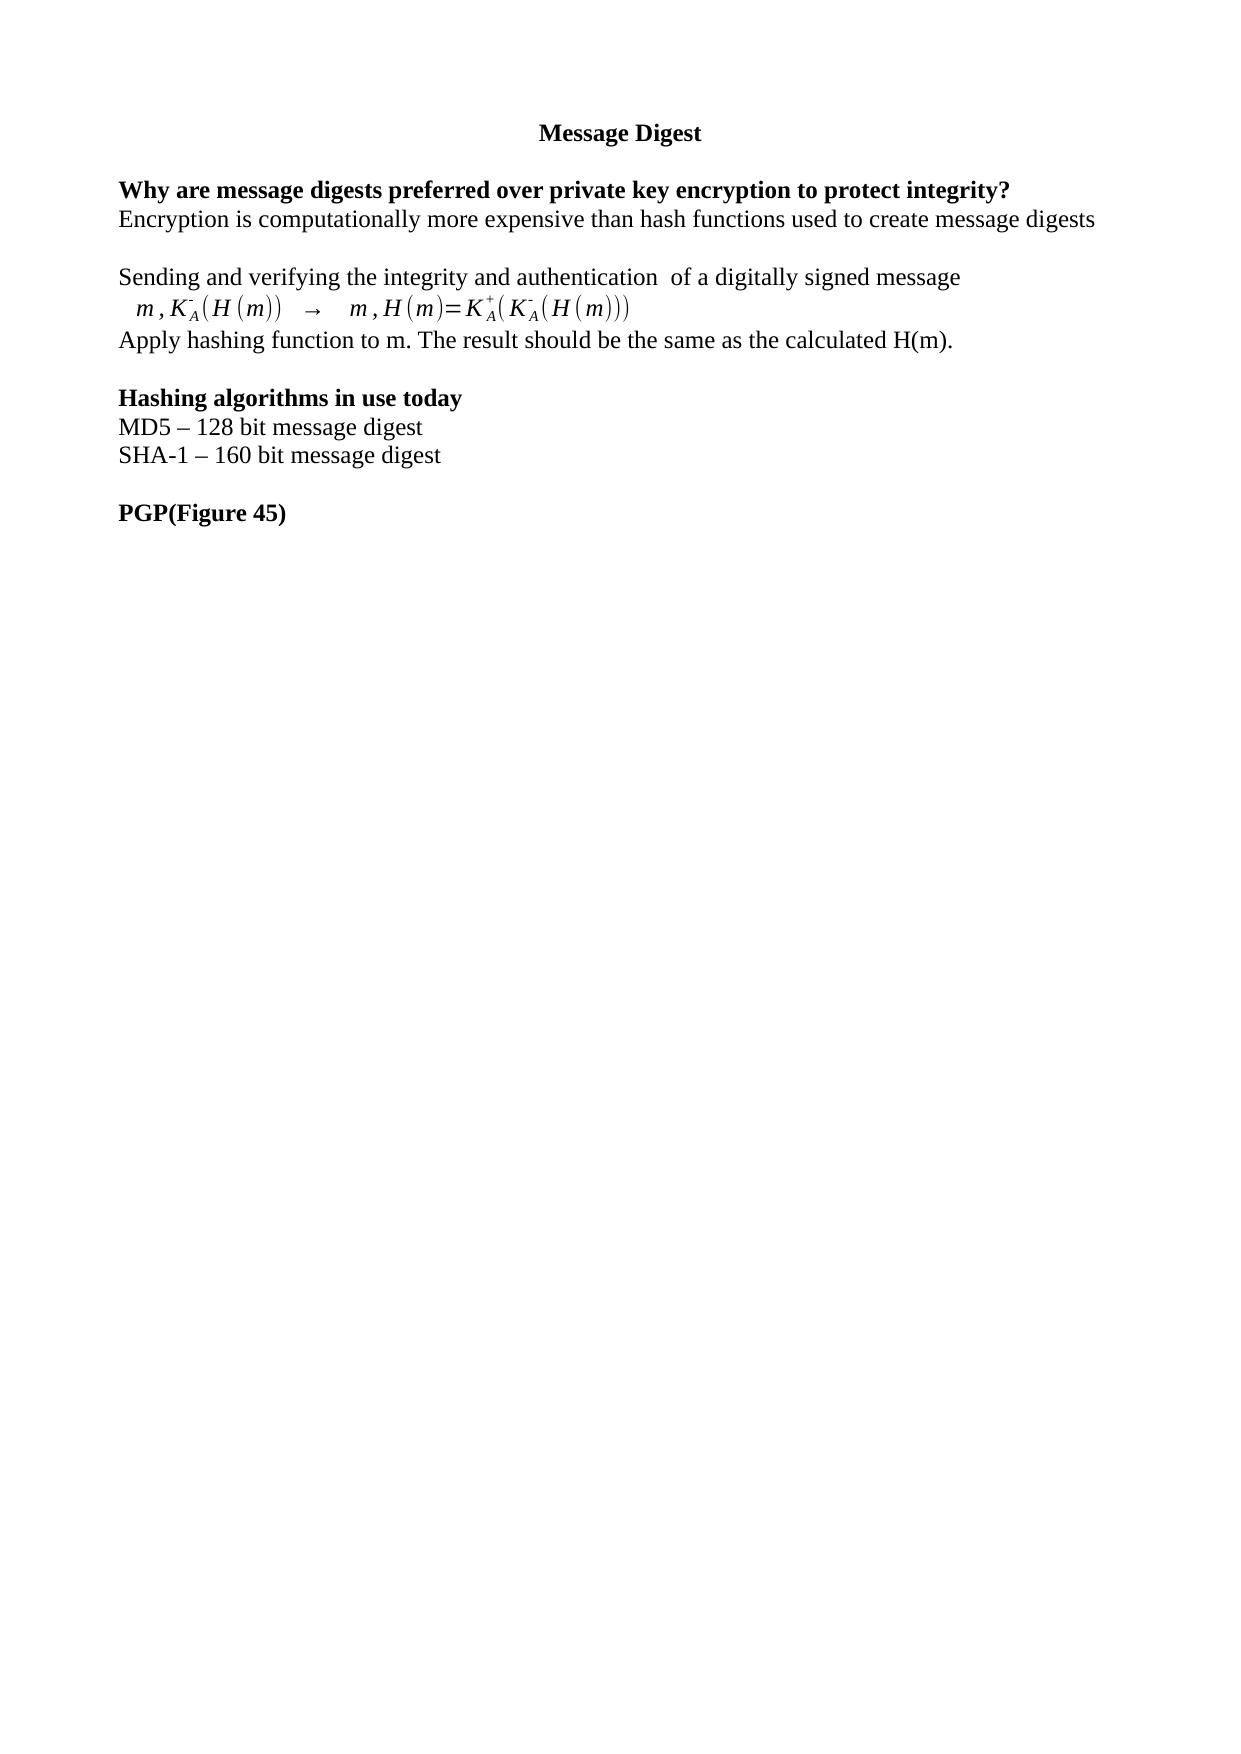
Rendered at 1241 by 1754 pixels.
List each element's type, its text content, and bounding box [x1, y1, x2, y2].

text MD5 – 128 bit message digest [118, 412, 1122, 441]
text Message Digest [118, 118, 1122, 147]
text Encryption is computationally more expensive than hash functions used to create message digests [118, 204, 1122, 233]
text → [118, 291, 1122, 326]
text Sending and verifying the integrity and authentication of a digitally signed message [118, 262, 1122, 291]
text Hashing algorithms in use today [118, 383, 1122, 412]
text Apply hashing function to m. The result should be the same as the calculated H(m). [118, 326, 1122, 354]
text Why are message digests preferred over private key encryption to protect integrity? [118, 176, 1122, 204]
text PGP(Figure 45) [118, 498, 1122, 527]
text SHA-1 – 160 bit message digest [118, 441, 1122, 469]
